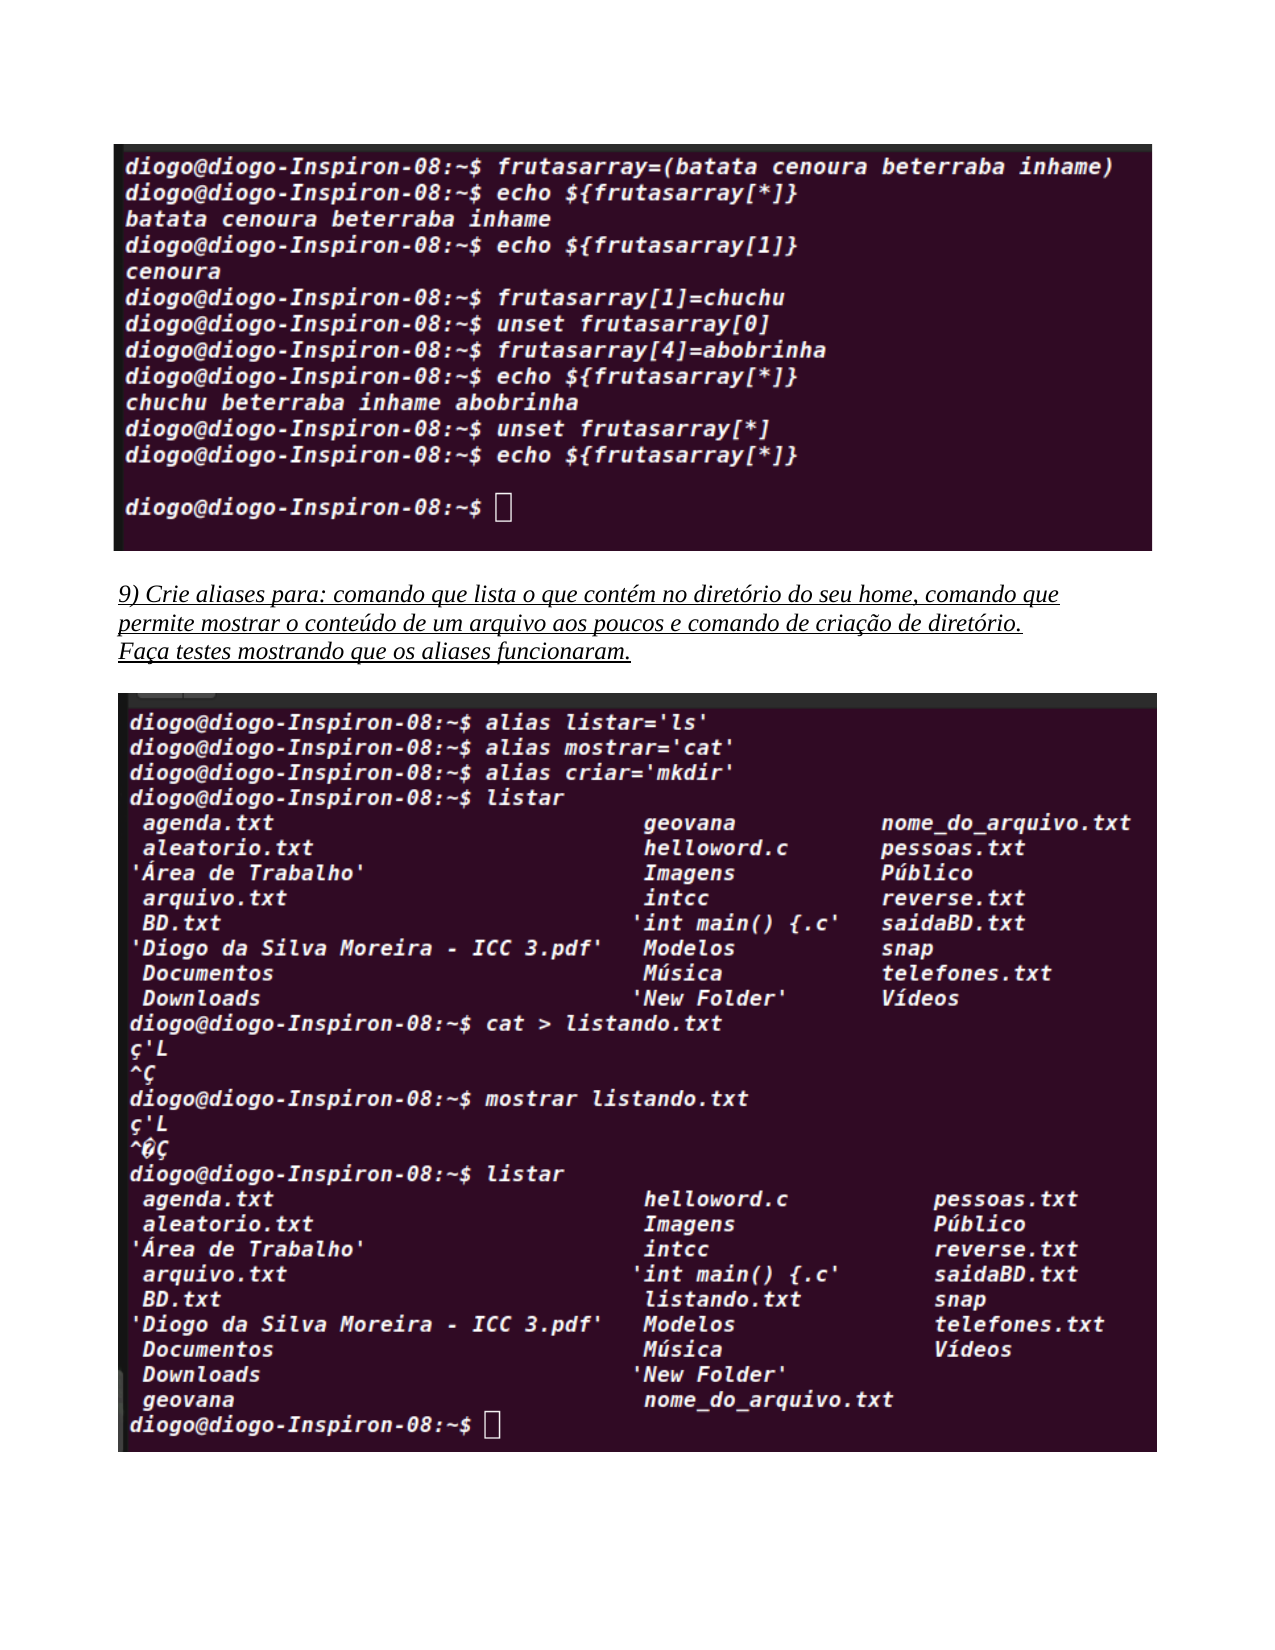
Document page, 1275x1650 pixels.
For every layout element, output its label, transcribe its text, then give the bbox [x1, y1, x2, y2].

picture [113, 144, 1153, 551]
text 9) Crie aliases para: comando que lista o que contém no diretório do seu home, comando que [118, 579, 1157, 608]
text Faça testes mostrando que os aliases funcionaram. [118, 636, 1157, 665]
text permite mostrar o conteúdo de um arquivo aos poucos e comando de criação de diretório. [118, 608, 1157, 636]
picture [118, 693, 1157, 1452]
